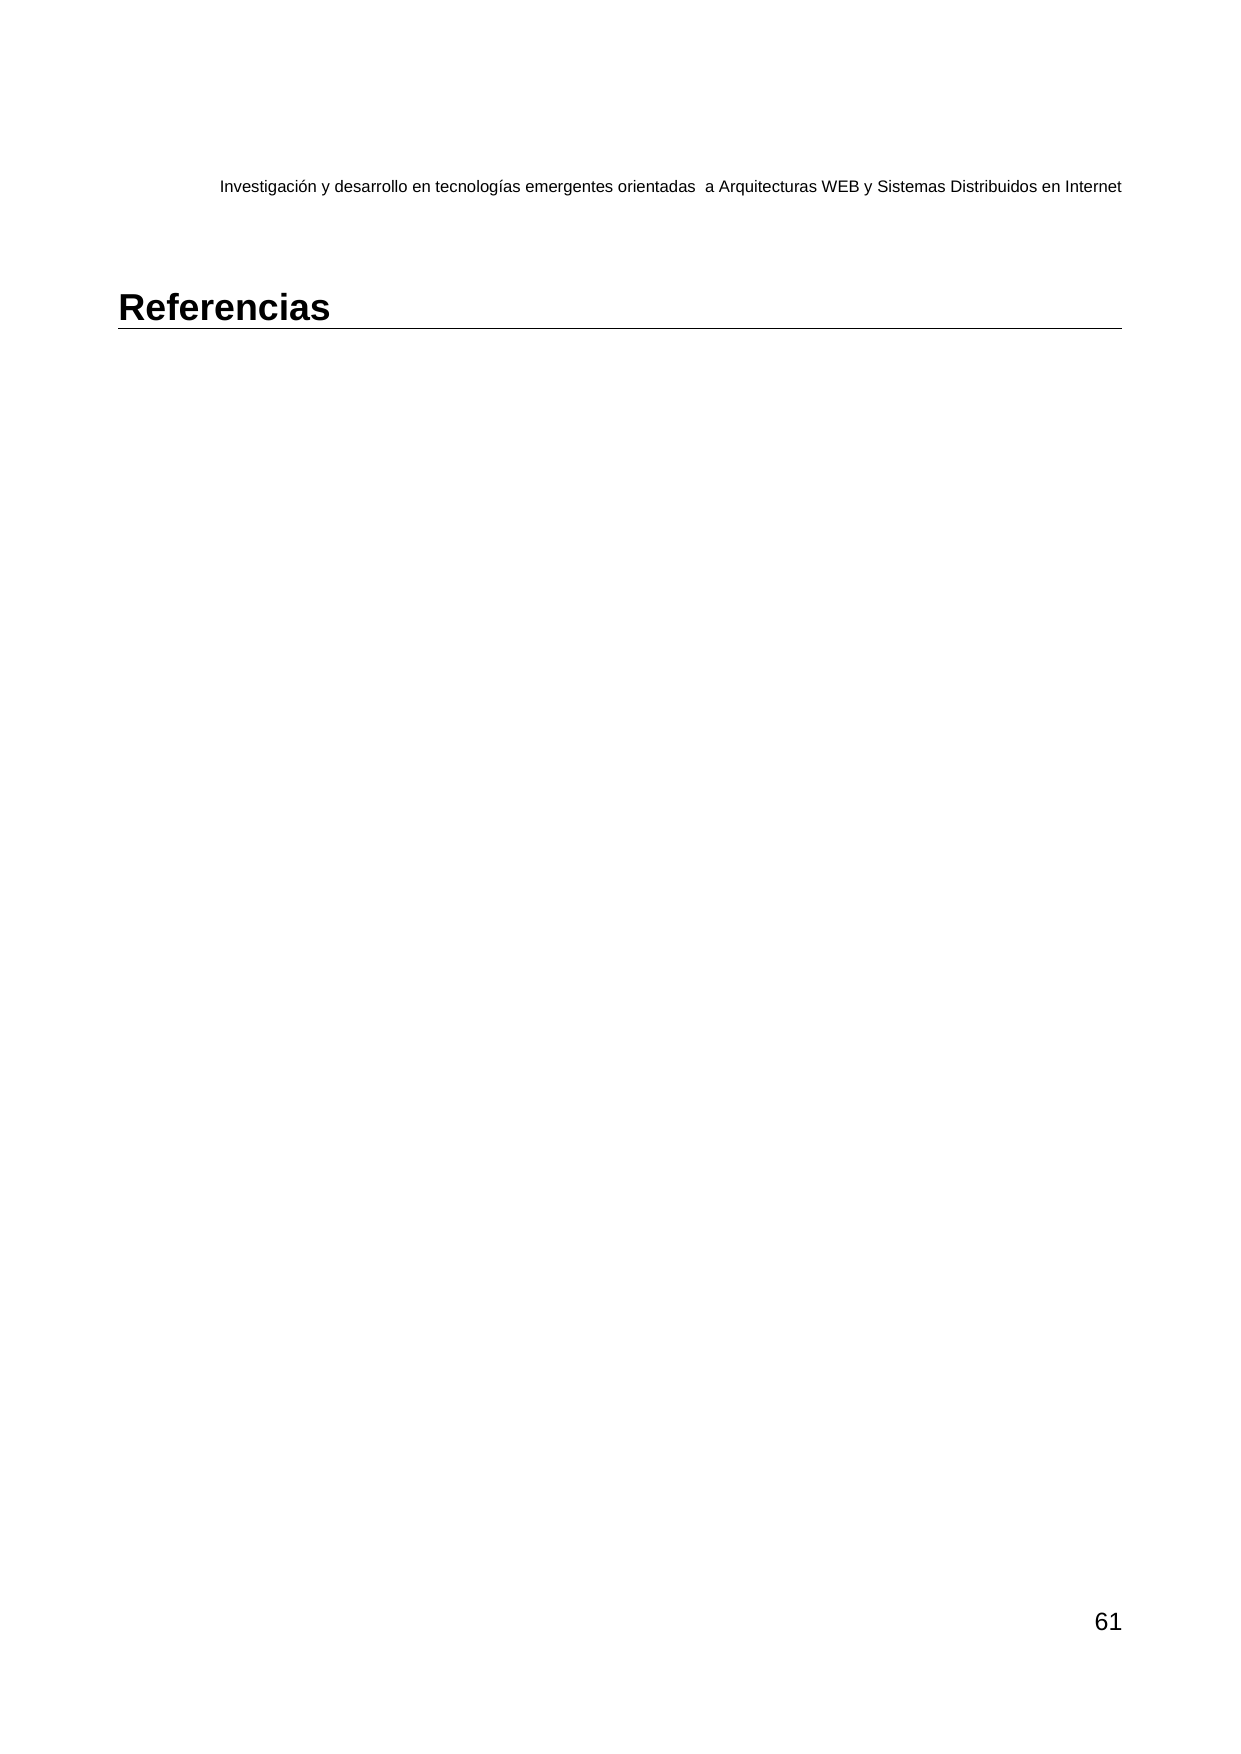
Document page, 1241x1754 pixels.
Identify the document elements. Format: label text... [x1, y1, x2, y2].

subtitle Referencias [331, 285, 1122, 328]
